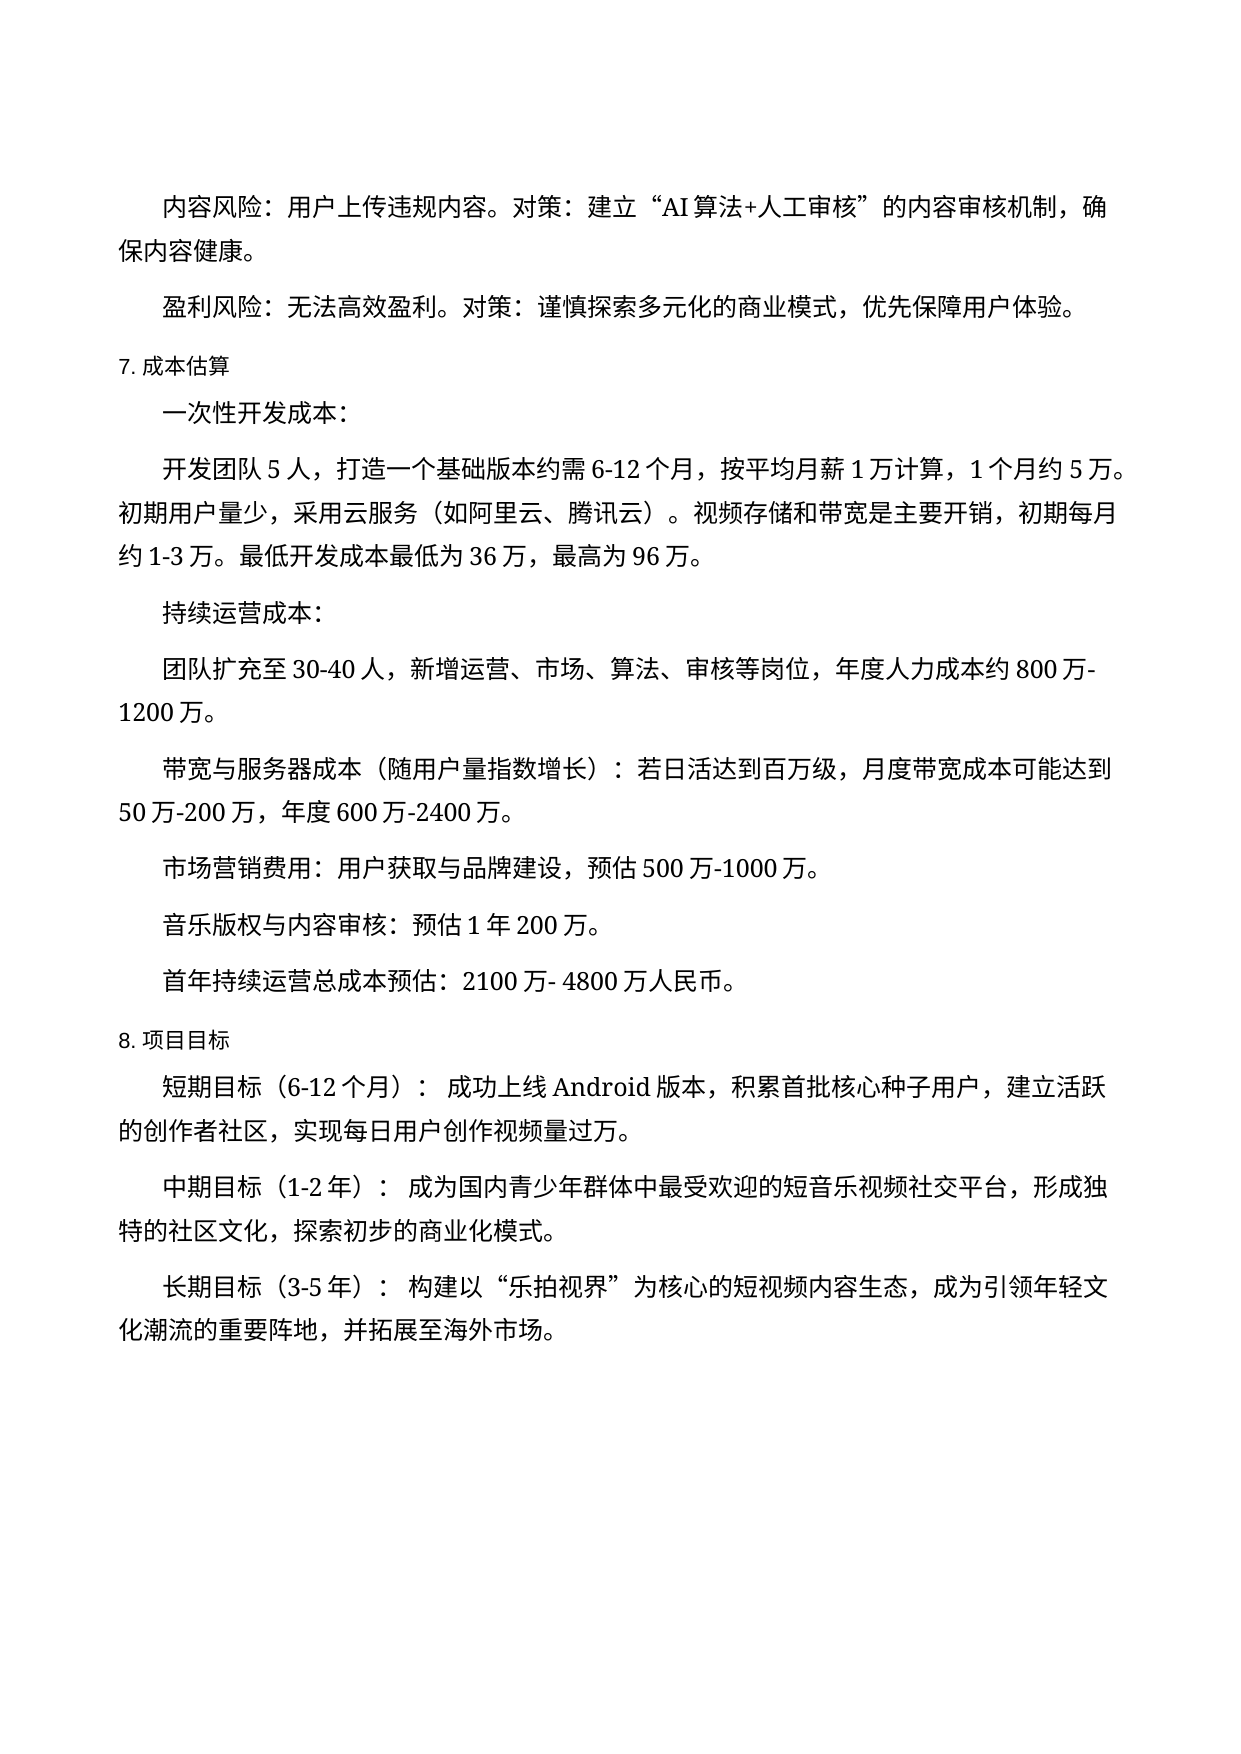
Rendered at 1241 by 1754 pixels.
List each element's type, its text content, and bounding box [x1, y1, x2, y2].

text 一次性开发成本： [118, 393, 1122, 430]
text 内容风险：用户上传违规内容。对策：建立“AI算法+人工审核”的内容审核机制，确保内容健康。 [118, 188, 1122, 267]
text 长期目标（3-5年）： 构建以“乐拍视界”为核心的短视频内容生态，成为引领年轻文化潮流的重要阵地，并拓展至海外市场。 [118, 1267, 1122, 1347]
text 音乐版权与内容审核：预估1年200万。 [118, 905, 1122, 942]
subtitle 项目目标 [118, 1023, 1122, 1055]
text 中期目标（1-2年）： 成为国内青少年群体中最受欢迎的短音乐视频社交平台，形成独特的社区文化，探索初步的商业化模式。 [118, 1167, 1122, 1247]
text 市场营销费用：用户获取与品牌建设，预估500万-1000万。 [118, 849, 1122, 885]
text 盈利风险：无法高效盈利。对策：谨慎探索多元化的商业模式，优先保障用户体验。 [118, 287, 1122, 324]
subtitle 成本估算 [118, 349, 1122, 381]
text 首年持续运营总成本预估：2100万- 4800万人民币。 [118, 962, 1122, 998]
text 团队扩充至30-40人，新增运营、市场、算法、审核等岗位，年度人力成本约800万-1200万。 [118, 649, 1122, 729]
text 持续运营成本： [118, 593, 1122, 629]
text 短期目标（6-12个月）： 成功上线Android版本，积累首批核心种子用户，建立活跃的创作者社区，实现每日用户创作视频量过万。 [118, 1068, 1122, 1147]
text 带宽与服务器成本（随用户量指数增长）：若日活达到百万级，月度带宽成本可能达到50万-200万，年度600万-2400万。 [118, 749, 1122, 829]
text 开发团队5人，打造一个基础版本约需6-12个月，按平均月薪1万计算，1个月约 5万。初期用户量少，采用云服务（如阿里云、腾讯云）。视频存储和带宽是主要开销，初期每月约1-3万。最低开发成本最低为36万，最高为96万。 [118, 450, 1122, 573]
